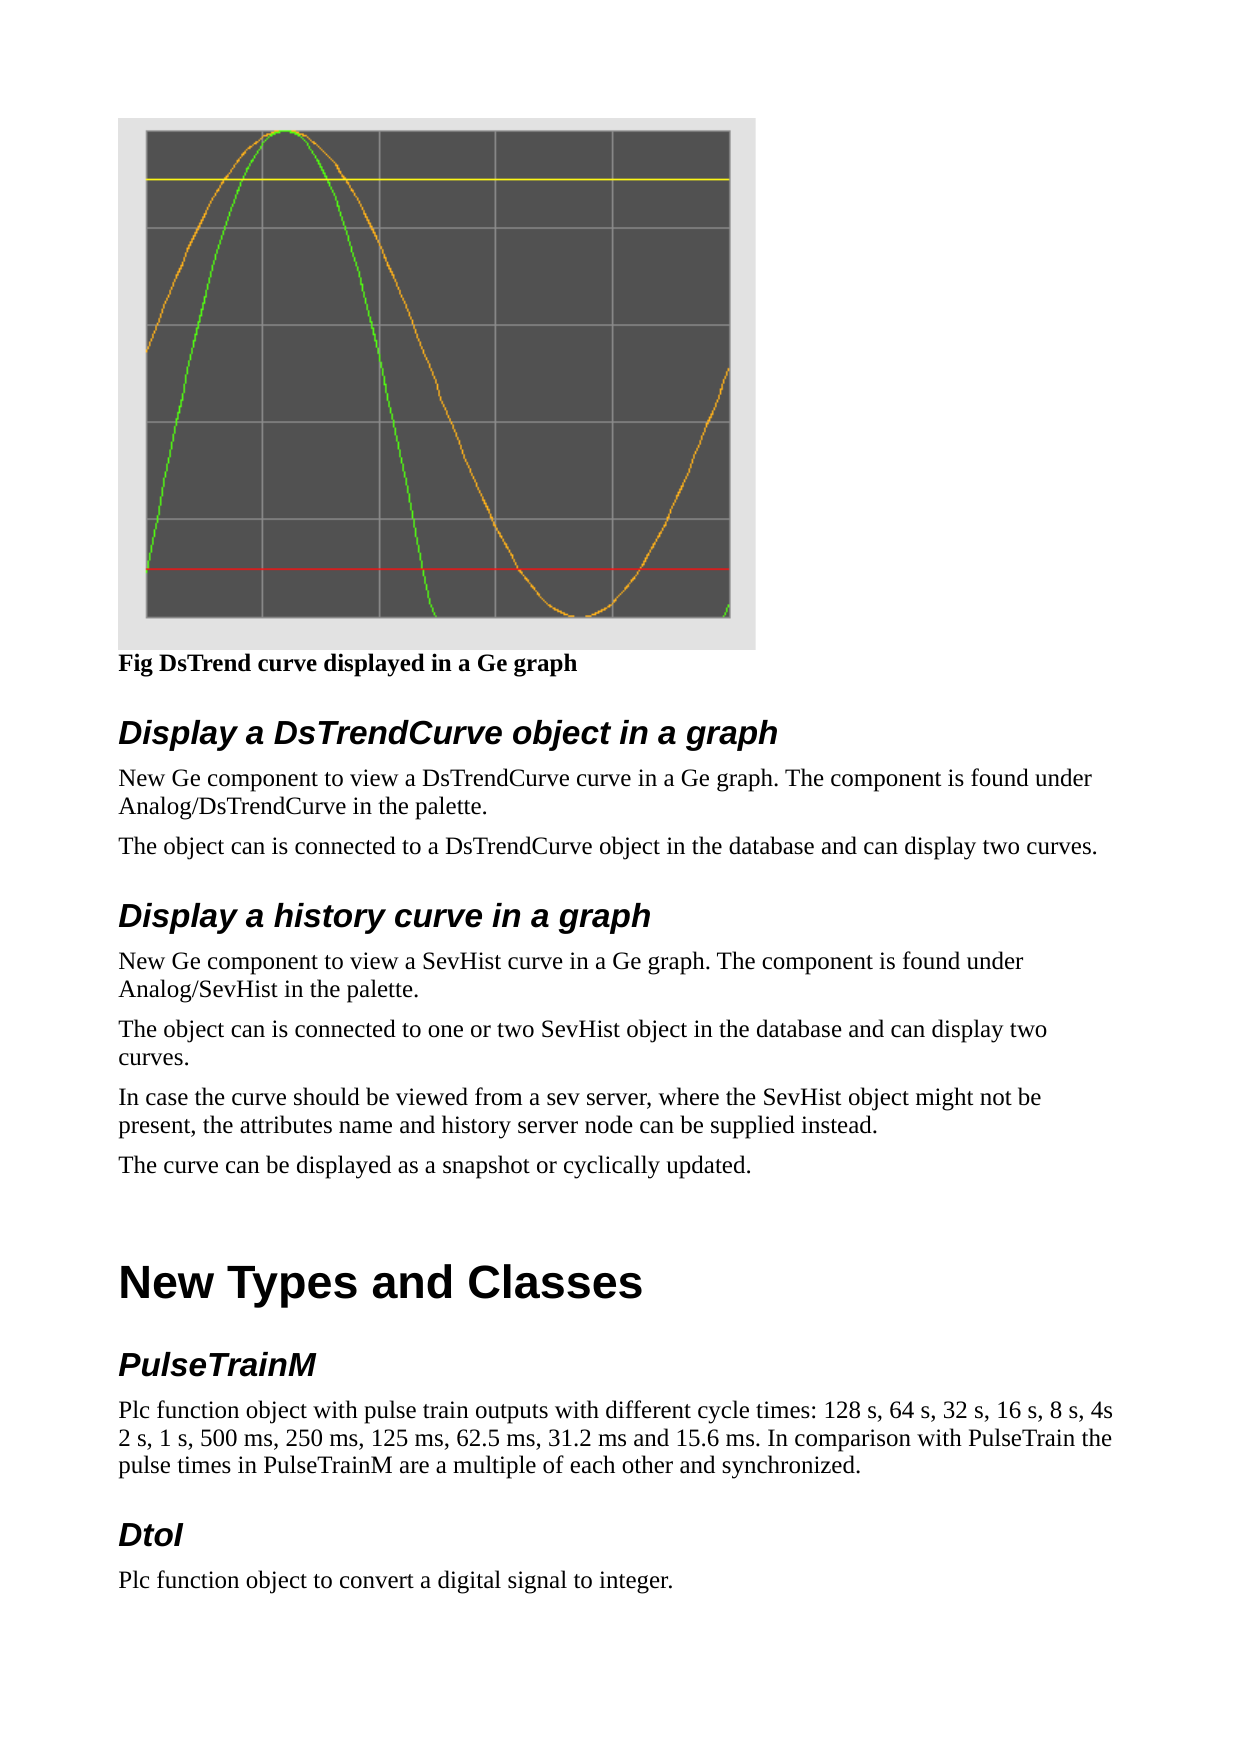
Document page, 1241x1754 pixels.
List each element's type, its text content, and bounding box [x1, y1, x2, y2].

picture [118, 118, 756, 650]
text The object can is connected to one or two SevHist object in the database and can display two curves. [118, 1015, 1122, 1071]
text The object can is connected to a DsTrendCurve object in the database and can display two curves. [118, 832, 1122, 860]
subtitle Display a history curve in a graph [118, 897, 1122, 935]
text Plc function object to convert a digital signal to integer. [118, 1566, 1122, 1594]
subtitle Display a DsTrendCurve object in a graph [118, 714, 1122, 752]
text Plc function object with pulse train outputs with different cycle times: 128 s, 64 s, 32 s, 16 s, 8 s, 4s 2 s, 1 s, 500 ms, 250 ms, 125 ms, 62.5 ms, 31.2 ms and 15.6 ms. In comparison with PulseTrain the pulse times in PulseTrainM are a multiple of each other and synchronized. [118, 1396, 1122, 1479]
text In case the curve should be viewed from a sev server, where the SevHist object might not be present, the attributes name and history server node can be supplied instead. [118, 1083, 1122, 1138]
subtitle PulseTrainM [118, 1346, 1122, 1383]
subtitle New Types and Classes [118, 1256, 1122, 1309]
text Fig DsTrend curve displayed in a Ge graph [118, 118, 1122, 677]
text New Ge component to view a SevHist curve in a Ge graph. The component is found under Analog/SevHist in the palette. [118, 947, 1122, 1003]
text The curve can be displayed as a snapshot or cyclically updated. [118, 1151, 1122, 1179]
text New Ge component to view a DsTrendCurve curve in a Ge graph. The component is found under Analog/DsTrendCurve in the palette. [118, 764, 1122, 820]
subtitle DtoI [118, 1517, 1122, 1554]
